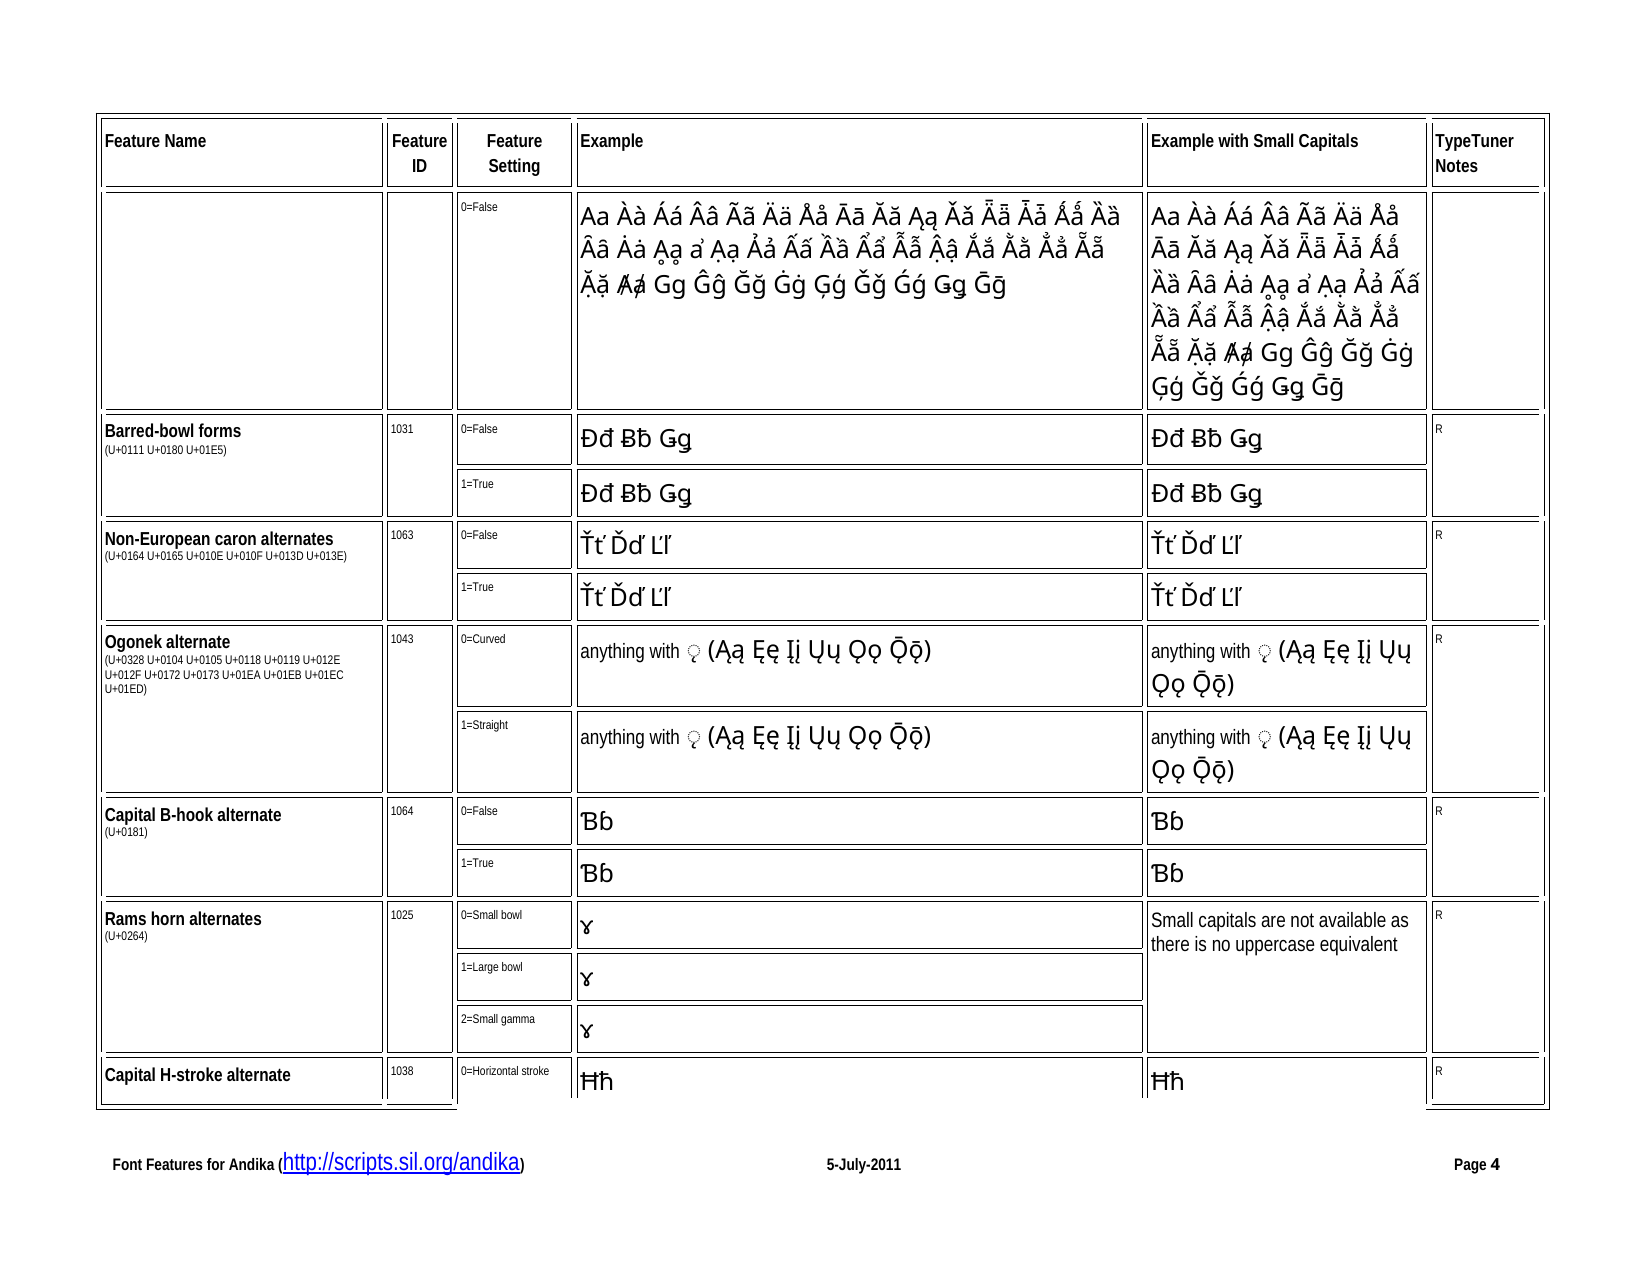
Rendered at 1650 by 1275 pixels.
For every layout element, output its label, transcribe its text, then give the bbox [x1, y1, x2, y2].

table_cell [388, 464, 452, 516]
table_cell 1063 [384, 516, 454, 620]
table_cell Ħħ [1145, 1052, 1429, 1104]
table_header Example with Small Capitals [1145, 114, 1429, 186]
table_cell Đđ Ƀƀ Ǥǥ [574, 464, 1144, 516]
table_cell 0=Horizontal stroke [455, 1052, 574, 1104]
table_cell Ogonek alternate (U+0328 U+0104 U+0105 U+0118 U+0119 U+012E U+012F U+0172 U+0173 U+01EA U+01EB U+01EC U+01ED) [98, 620, 384, 792]
table_cell Small capitals are not available as there is no uppercase equivalent [1145, 896, 1429, 1052]
table_cell 0=False [455, 186, 574, 409]
table_cell 2=Small gamma [455, 1000, 574, 1052]
table_cell Ɓɓ [1145, 844, 1429, 896]
table_cell 1=True [455, 568, 574, 620]
table_cell 1=True [455, 844, 574, 896]
table_cell Ɓɓ [574, 792, 1144, 844]
table_cell R [1429, 620, 1547, 792]
table_cell Aa Àà Áá Ââ Ãã Ää Åå Āā Ăă Ąą Ǎǎ Ǟǟ Ǡǡ Ǻǻ Ȁȁ Ȃȃ Ȧȧ Ḁḁ ẚ Ạạ Ảả Ấấ Ầầ Ẩẩ Ẫẫ Ậậ Ắắ Ằằ Ẳẳ Ẵẵ Ặặ Ⱥⱥ Gg Ĝĝ Ğğ Ġġ Ģģ Ǧǧ Ǵǵ Ǥǥ Ḡḡ [1145, 186, 1429, 409]
table_cell 0=Curved [455, 620, 574, 706]
table_cell Barred-bowl forms (U+0111 U+0180 U+01E5) [98, 409, 384, 464]
table_header Feature ID [384, 114, 454, 186]
table_cell Ɓɓ [574, 844, 1144, 896]
table_cell [102, 464, 382, 516]
table_cell 0=Small bowl [455, 896, 574, 948]
table_cell 1=True [455, 464, 574, 516]
table_cell anything with ◌̨ (Ąą Ęę Įį Ųų Ǫǫ Ǭǭ) [574, 706, 1144, 792]
table_cell R [1429, 516, 1547, 620]
table_cell 0=False [455, 792, 574, 844]
table_cell 1064 [384, 792, 454, 896]
table_cell 1=Straight [455, 706, 574, 792]
table_cell 1043 [384, 620, 454, 792]
table_cell Đđ Ƀƀ Ǥǥ [574, 409, 1144, 464]
table_cell ɤ [574, 948, 1144, 1000]
table_header Feature Name [98, 114, 384, 186]
table_cell 1=Large bowl [455, 948, 574, 1000]
table_cell R [1429, 409, 1547, 516]
table_header TypeTuner Notes [1429, 114, 1547, 186]
table_header Feature Setting [455, 114, 574, 186]
table_cell Non-European caron alternates (U+0164 U+0165 U+010E U+010F U+013D U+013E) [98, 516, 384, 620]
table_cell R [1429, 896, 1547, 1052]
table_cell Đđ Ƀƀ Ǥǥ [1145, 464, 1429, 516]
table_cell ɤ [574, 1000, 1144, 1052]
table_cell 1031 [384, 409, 454, 464]
table_cell 1038 [384, 1052, 454, 1104]
table_cell Đđ Ƀƀ Ǥǥ [1145, 409, 1429, 464]
table_cell ɤ [574, 896, 1144, 948]
table_cell 0=False [455, 516, 574, 568]
table_cell Ťť Ďď Ľľ [574, 568, 1144, 620]
table_cell Rams horn alternates (U+0264) [98, 896, 384, 1052]
table_cell [388, 193, 452, 409]
table_cell [1429, 186, 1547, 409]
table_cell Capital H-stroke alternate [98, 1052, 384, 1104]
table_header Example [574, 114, 1144, 186]
table_cell Ťť Ďď Ľľ [1145, 516, 1429, 568]
table_cell Aa Àà Áá Ââ Ãã Ää Åå Āā Ăă Ąą Ǎǎ Ǟǟ Ǡǡ Ǻǻ Ȁȁ Ȃȃ Ȧȧ Ḁḁ ẚ Ạạ Ảả Ấấ Ầầ Ẩẩ Ẫẫ Ậậ Ắắ Ằằ Ẳẳ Ẵẵ Ặặ Ⱥⱥ Gg Ĝĝ Ğğ Ġġ Ģģ Ǧǧ Ǵǵ Ǥǥ Ḡḡ [574, 186, 1144, 409]
table_cell anything with ◌̨ (Ąą Ęę Įį Ųų Ǫǫ Ǭǭ) [1145, 706, 1429, 792]
table_cell 0=False [455, 409, 574, 464]
table_cell anything with ◌̨ (Ąą Ęę Įį Ųų Ǫǫ Ǭǭ) [1145, 620, 1429, 706]
table_cell Ťť Ďď Ľľ [1145, 568, 1429, 620]
table_cell [384, 186, 454, 409]
table_cell Ɓɓ [1145, 792, 1429, 844]
table_cell [98, 186, 384, 409]
table_cell R [1429, 1052, 1547, 1104]
table_cell R [1429, 792, 1547, 896]
table_cell Capital B-hook alternate (U+0181) [98, 792, 384, 896]
table_cell anything with ◌̨ (Ąą Ęę Įį Ųų Ǫǫ Ǭǭ) [574, 620, 1144, 706]
table_cell 1025 [384, 896, 454, 1052]
table_cell Ťť Ďď Ľľ [574, 516, 1144, 568]
table_cell Ħħ [574, 1052, 1144, 1104]
